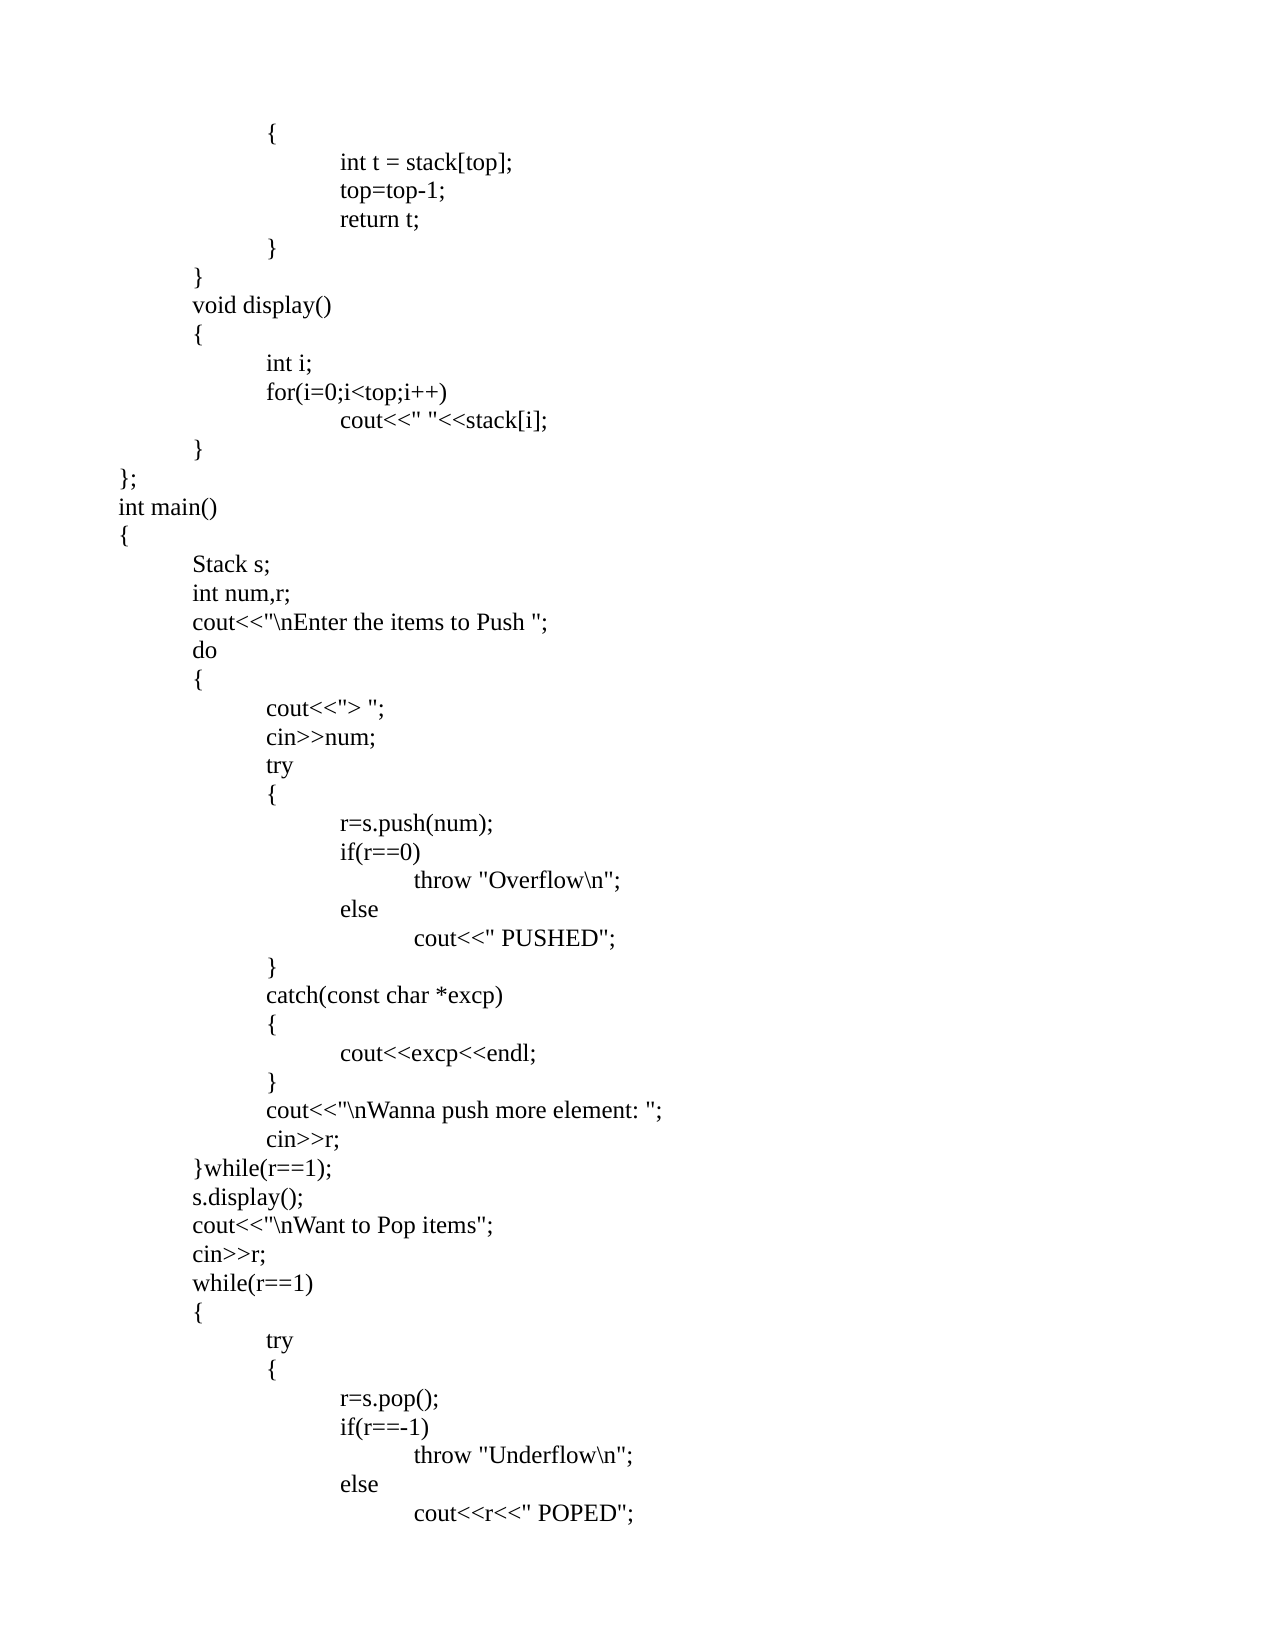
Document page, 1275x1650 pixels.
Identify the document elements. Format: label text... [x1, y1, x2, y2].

text cout<<"> "; [118, 693, 1157, 722]
text } [118, 233, 1157, 262]
text { [118, 1009, 1157, 1038]
text } [118, 952, 1157, 981]
text try [118, 1326, 1157, 1354]
text int t = stack[top]; [118, 147, 1157, 176]
text throw "Overflow\n"; [118, 866, 1157, 894]
text cout<<r<<" POPED"; [118, 1498, 1157, 1527]
text cin>>r; [118, 1124, 1157, 1153]
text void display() [118, 291, 1157, 319]
text cout<<" "<<stack[i]; [118, 406, 1157, 434]
text if(r==0) [118, 837, 1157, 866]
text { [118, 118, 1157, 147]
text cout<<" PUSHED"; [118, 923, 1157, 952]
text cin>>num; [118, 722, 1157, 751]
text } [118, 262, 1157, 291]
text cout<<"\nWant to Pop items"; [118, 1211, 1157, 1239]
text { [118, 319, 1157, 348]
text do [118, 636, 1157, 664]
text { [118, 521, 1157, 549]
text while(r==1) [118, 1268, 1157, 1297]
text { [118, 1297, 1157, 1326]
text int main() [118, 492, 1157, 521]
text int i; [118, 348, 1157, 377]
text top=top-1; [118, 176, 1157, 204]
text catch(const char *excp) [118, 981, 1157, 1009]
text for(i=0;i<top;i++) [118, 377, 1157, 406]
text }while(r==1); [118, 1153, 1157, 1182]
text s.display(); [118, 1182, 1157, 1211]
text int num,r; [118, 578, 1157, 607]
text else [118, 1469, 1157, 1498]
text try [118, 751, 1157, 779]
text } [118, 434, 1157, 463]
text cout<<"\nWanna push more element: "; [118, 1096, 1157, 1124]
text Stack s; [118, 549, 1157, 578]
text else [118, 894, 1157, 923]
text if(r==-1) [118, 1412, 1157, 1441]
text throw "Underflow\n"; [118, 1441, 1157, 1469]
text { [118, 664, 1157, 693]
text cin>>r; [118, 1239, 1157, 1268]
text } [118, 1067, 1157, 1096]
text }; [118, 463, 1157, 492]
text return t; [118, 204, 1157, 233]
text { [118, 1354, 1157, 1383]
text r=s.pop(); [118, 1383, 1157, 1412]
text cout<<"\nEnter the items to Push "; [118, 607, 1157, 636]
text { [118, 779, 1157, 808]
text cout<<excp<<endl; [118, 1038, 1157, 1067]
text r=s.push(num); [118, 808, 1157, 837]
